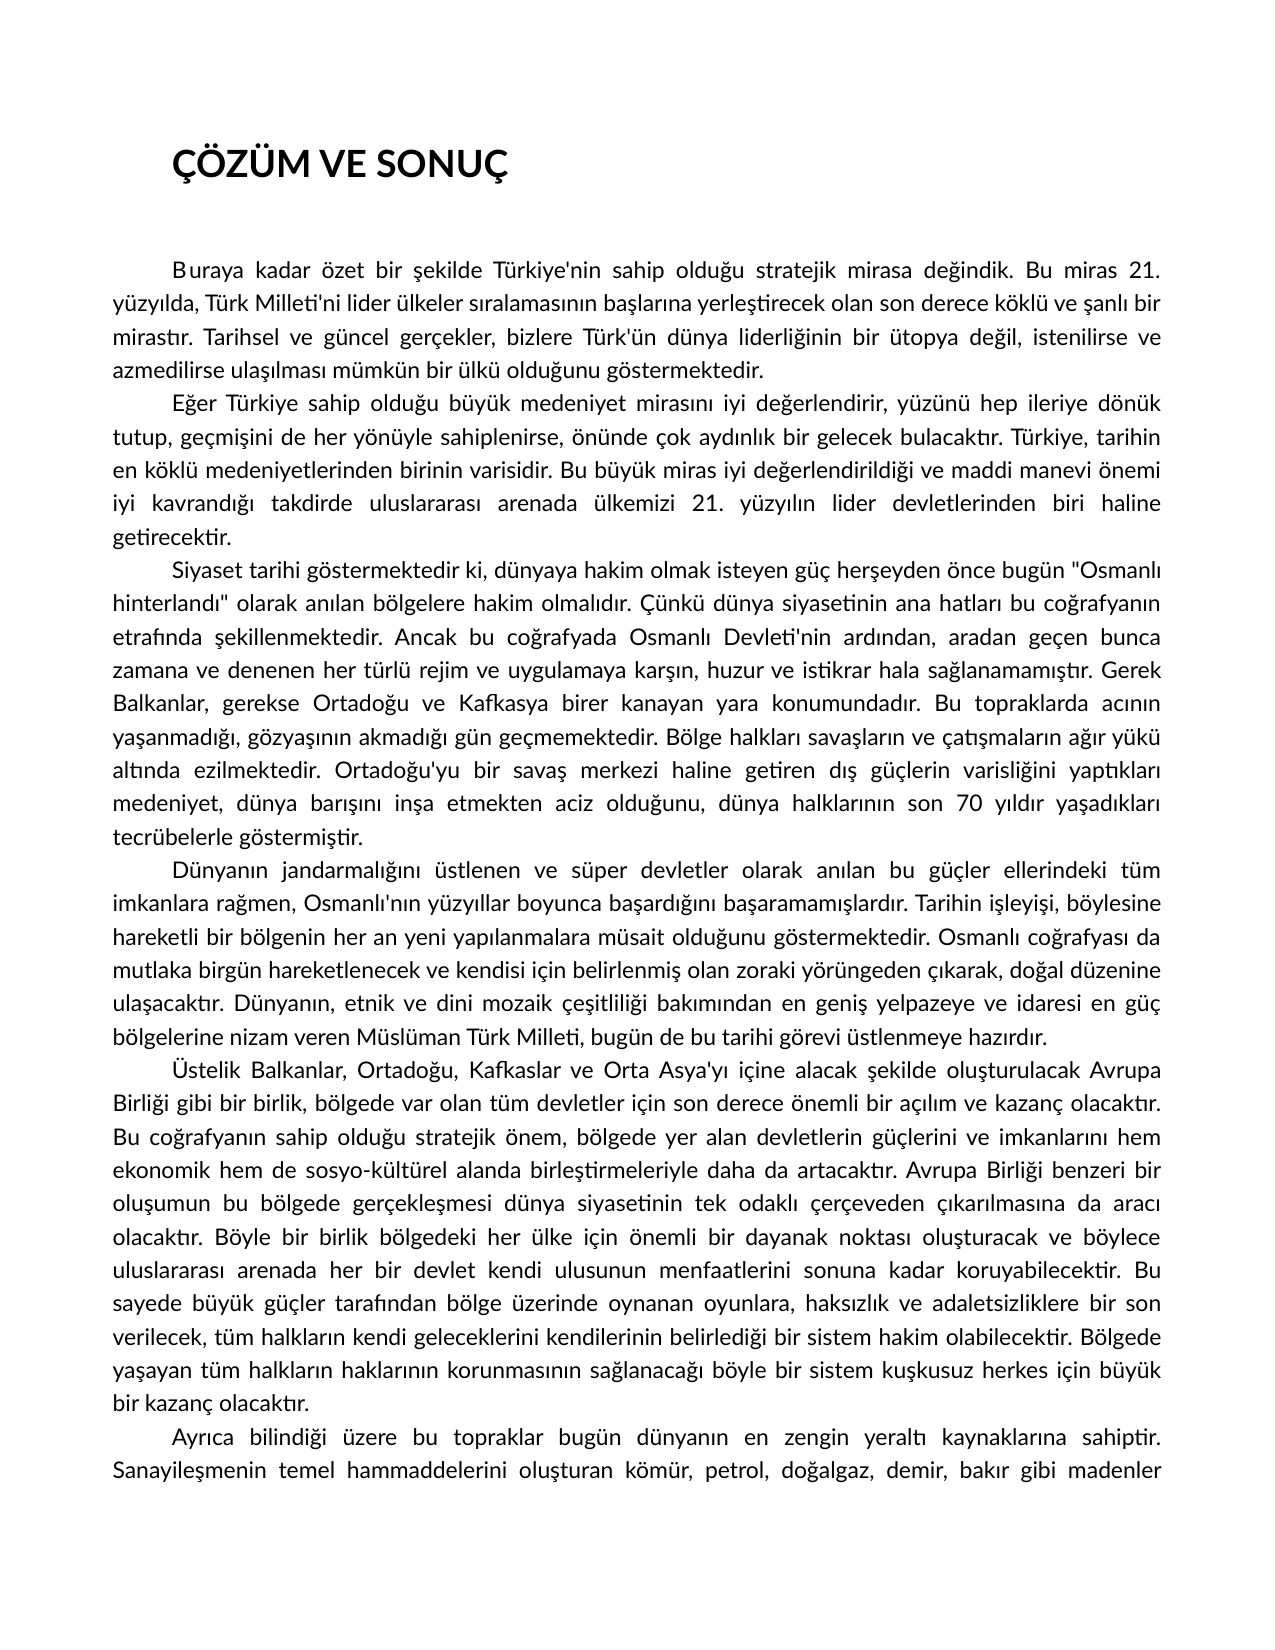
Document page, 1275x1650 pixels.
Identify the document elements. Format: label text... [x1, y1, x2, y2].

text Üstelik Balkanlar, Ortadoğu, Kafkaslar ve Orta Asya'yı içine alacak şekilde oluşturulacak Avrupa Birliği gibi bir birlik, bölgede var olan tüm devletler için son derece önemli bir açılım ve kazanç olacaktır. Bu coğrafyanın sahip olduğu stratejik önem, bölgede yer alan devletlerin güçlerini ve imkanlarını hem ekonomik hem de sosyo-kültürel alanda birleştirmeleriyle daha da artacaktır. Avrupa Birliği benzeri bir oluşumun bu bölgede gerçekleşmesi dünya siyasetinin tek odaklı çerçeveden çıkarılmasına da aracı olacaktır. Böyle bir birlik bölgedeki her ülke için önemli bir dayanak noktası oluşturacak ve böylece uluslararası arenada her bir devlet kendi ulusunun menfaatlerini sonuna kadar koruyabilecektir. Bu sayede büyük güçler tarafından bölge üzerinde oynanan oyunlara, haksızlık ve adaletsizliklere bir son verilecek, tüm halkların kendi geleceklerini kendilerinin belirlediği bir sistem hakim olabilecektir. Bölgede yaşayan tüm halkların haklarının korunmasının sağlanacağı böyle bir sistem kuşkusuz herkes için büyük bir kazanç olacaktır. [112, 1052, 1162, 1418]
text Eğer Türkiye sahip olduğu büyük medeniyet mirasını iyi değerlendirir, yüzünü hep ileriye dönük tutup, geçmişini de her yönüyle sahiplenirse, önünde çok aydınlık bir gelecek bulacaktır. Türkiye, tarihin en köklü medeniyetlerinden birinin varisidir. Bu büyük miras iyi değerlendirildiği ve maddi manevi önemi iyi kavrandığı takdirde uluslararası arenada ülkemizi 21. yüzyılın lider devletlerinden biri haline getirecektir. [112, 385, 1162, 552]
text ÇÖZÜM VE SONUÇ [112, 148, 1162, 185]
text Ayrıca bilindiği üzere bu topraklar bugün dünyanın en zengin yeraltı kaynaklarına sahiptir. Sanayileşmenin temel hammaddelerini oluşturan kömür, petrol, doğalgaz, demir, bakır gibi madenler [112, 1418, 1162, 1485]
text Siyaset tarihi göstermektedir ki, dünyaya hakim olmak isteyen güç herşeyden önce bugün "Osmanlı hinterlandı" olarak anılan bölgelere hakim olmalıdır. Çünkü dünya siyasetinin ana hatları bu coğrafyanın etrafında şekillenmektedir. Ancak bu coğrafyada Osmanlı Devleti'nin ardından, aradan geçen bunca zamana ve denenen her türlü rejim ve uygulamaya karşın, huzur ve istikrar hala sağlanamamıştır. Gerek Balkanlar, gerekse Ortadoğu ve Kafkasya birer kanayan yara konumundadır. Bu topraklarda acının yaşanmadığı, gözyaşının akmadığı gün geçmemektedir. Bölge halkları savaşların ve çatışmaların ağır yükü altında ezilmektedir. Ortadoğu'yu bir savaş merkezi haline getiren dış güçlerin varisliğini yaptıkları medeniyet, dünya barışını inşa etmekten aciz olduğunu, dünya halklarının son 70 yıldır yaşadıkları tecrübelerle göstermiştir. [112, 552, 1162, 852]
text Dünyanın jandarmalığını üstlenen ve süper devletler olarak anılan bu güçler ellerindeki tüm imkanlara rağmen, Osmanlı'nın yüzyıllar boyunca başardığını başaramamışlardır. Tarihin işleyişi, böylesine hareketli bir bölgenin her an yeni yapılanmalara müsait olduğunu göstermektedir. Osmanlı coğrafyası da mutlaka birgün hareketlenecek ve kendisi için belirlenmiş olan zoraki yörüngeden çıkarak, doğal düzenine ulaşacaktır. Dünyanın, etnik ve dini mozaik çeşitliliği bakımından en geniş yelpazeye ve idaresi en güç bölgelerine nizam veren Müslüman Türk Milleti, bugün de bu tarihi görevi üstlenmeye hazırdır. [112, 852, 1162, 1052]
text Buraya kadar özet bir şekilde Türkiye'nin sahip olduğu stratejik mirasa değindik. Bu miras 21. yüzyılda, Türk Milleti'ni lider ülkeler sıralamasının başlarına yerleştirecek olan son derece köklü ve şanlı bir mirastır. Tarihsel ve güncel gerçekler, bizlere Türk'ün dünya liderliğinin bir ütopya değil, istenilirse ve azmedilirse ulaşılması mümkün bir ülkü olduğunu göstermektedir. [112, 252, 1162, 385]
